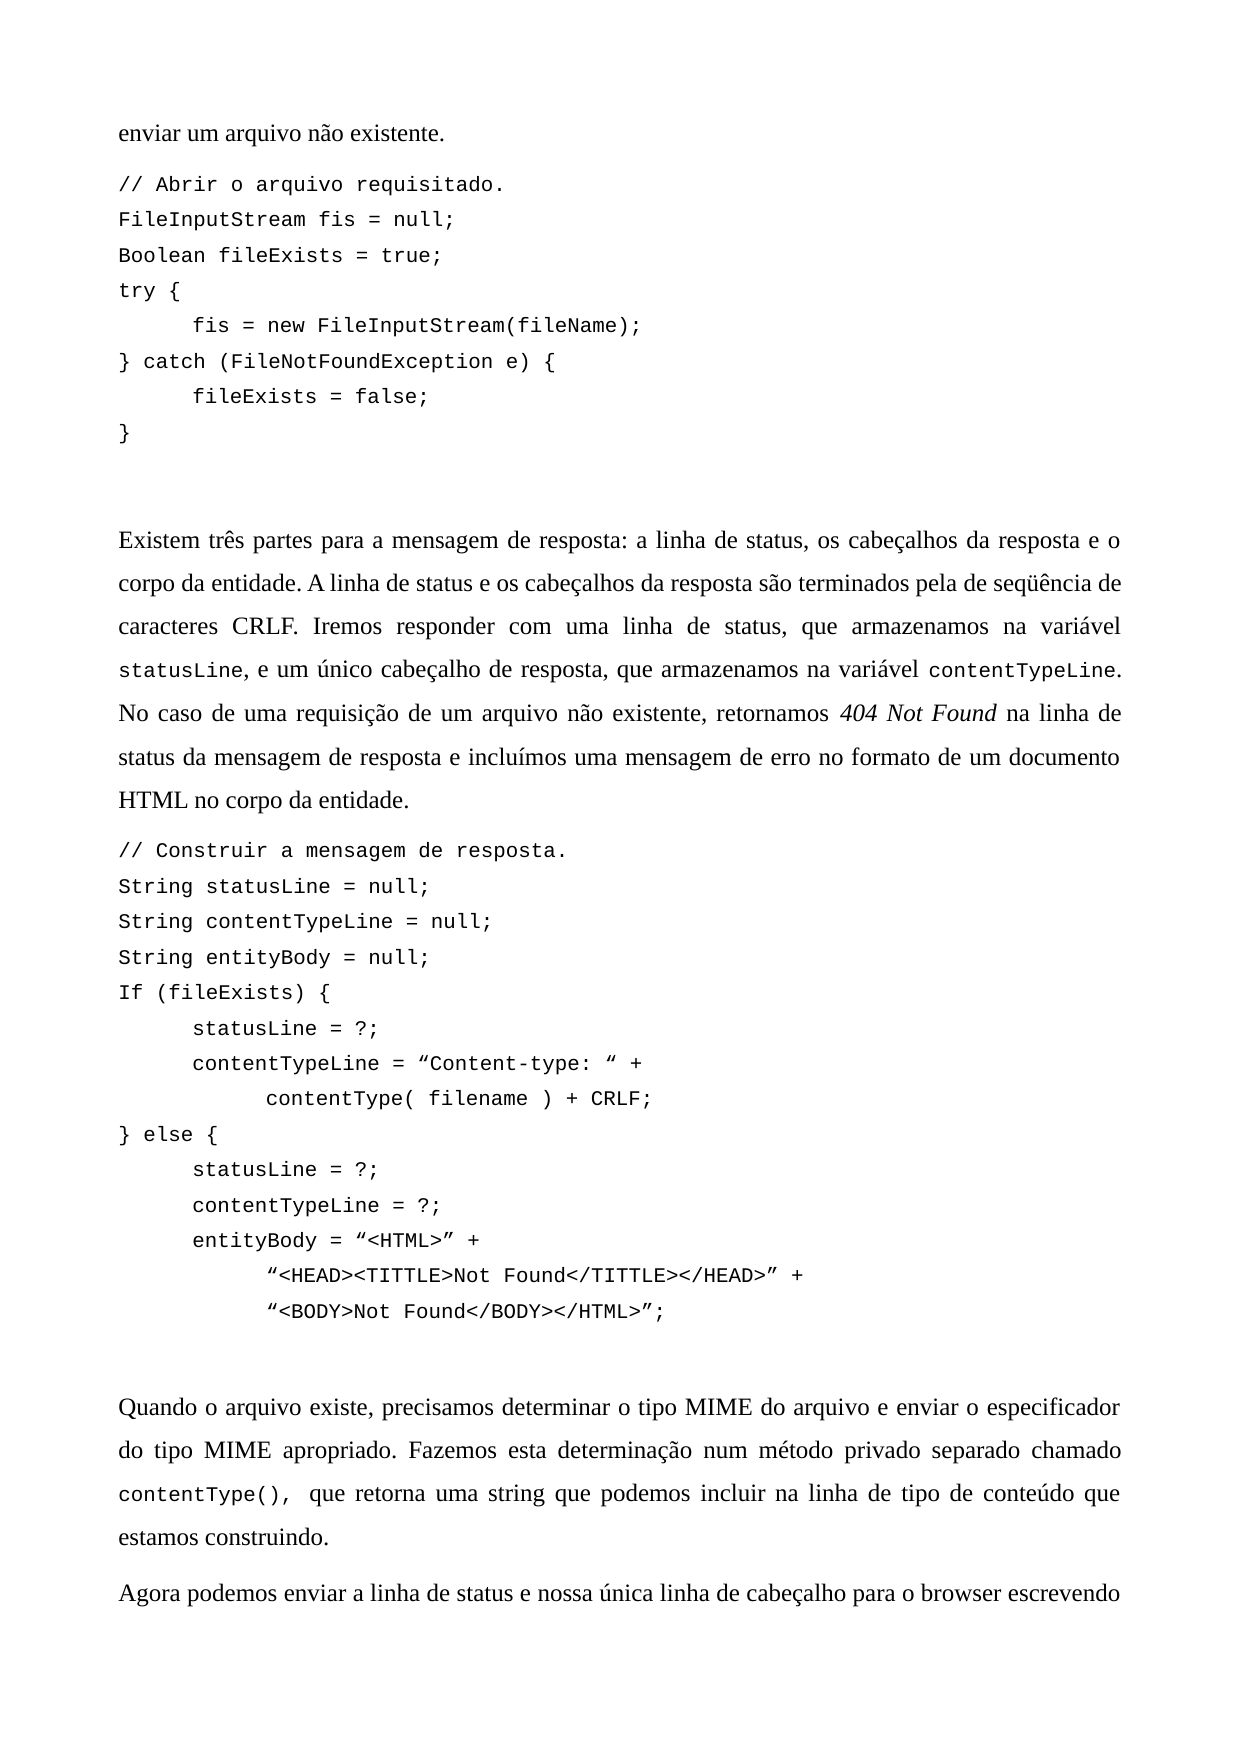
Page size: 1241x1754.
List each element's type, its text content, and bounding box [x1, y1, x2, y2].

text } else { [118, 1124, 1122, 1147]
text contentType( filename ) + CRLF; [192, 1088, 1122, 1112]
text } catch (FileNotFoundException e) { [118, 351, 1122, 374]
text Existem três partes para a mensagem de resposta: a linha de status, os cabeçalhos da resposta e o corpo da entidade. A linha de status e os cabeçalhos da resposta são terminados pela de seqüência de caracteres CRLF. Iremos responder com uma linha de status, que armazenamos na variável statusLine, e um único cabeçalho de resposta, que armazenamos na variável contentTypeLine. No caso de uma requisição de um arquivo não existente, retornamos 404 Not Found na linha de status da mensagem de resposta e incluímos uma mensagem de erro no formato de um documento HTML no corpo da entidade. [118, 525, 1122, 813]
text FileInputStream fis = null; [118, 209, 1122, 233]
text statusLine = ?; [118, 1159, 1122, 1183]
text “<HEAD><TITTLE>Not Found</TITTLE></HEAD>” + [118, 1265, 1122, 1289]
text // Construir a mensagem de resposta. [118, 840, 1122, 864]
text Boolean fileExists = true; [118, 244, 1122, 268]
text contentTypeLine = “Content-type: “ + [118, 1053, 1122, 1077]
text If (fileExists) { [118, 982, 1122, 1006]
text String statusLine = null; [118, 876, 1122, 899]
text Quando o arquivo existe, precisamos determinar o tipo MIME do arquivo e enviar o especificador do tipo MIME apropriado. Fazemos esta determinação num método privado separado chamado contentType(), que retorna uma string que podemos incluir na linha de tipo de conteúdo que estamos construindo. [118, 1392, 1122, 1551]
text try { [118, 280, 1122, 304]
text Agora podemos enviar a linha de status e nossa única linha de cabeçalho para o browser escrevendo [118, 1578, 1122, 1606]
text // Abrir o arquivo requisitado. [118, 174, 1122, 197]
text } [118, 422, 1122, 445]
text String contentTypeLine = null; [118, 911, 1122, 935]
text fis = new FileInputStream(fileName); [118, 315, 1122, 339]
text String entityBody = null; [118, 947, 1122, 970]
text contentTypeLine = ?; [118, 1194, 1122, 1218]
text fileExists = false; [118, 386, 1122, 410]
text entityBody = “<HTML>” + [118, 1230, 1122, 1254]
text statusLine = ?; [118, 1017, 1122, 1041]
text “<BODY>Not Found</BODY></HTML>”; [118, 1301, 1122, 1324]
text enviar um arquivo não existente. [118, 118, 1122, 147]
